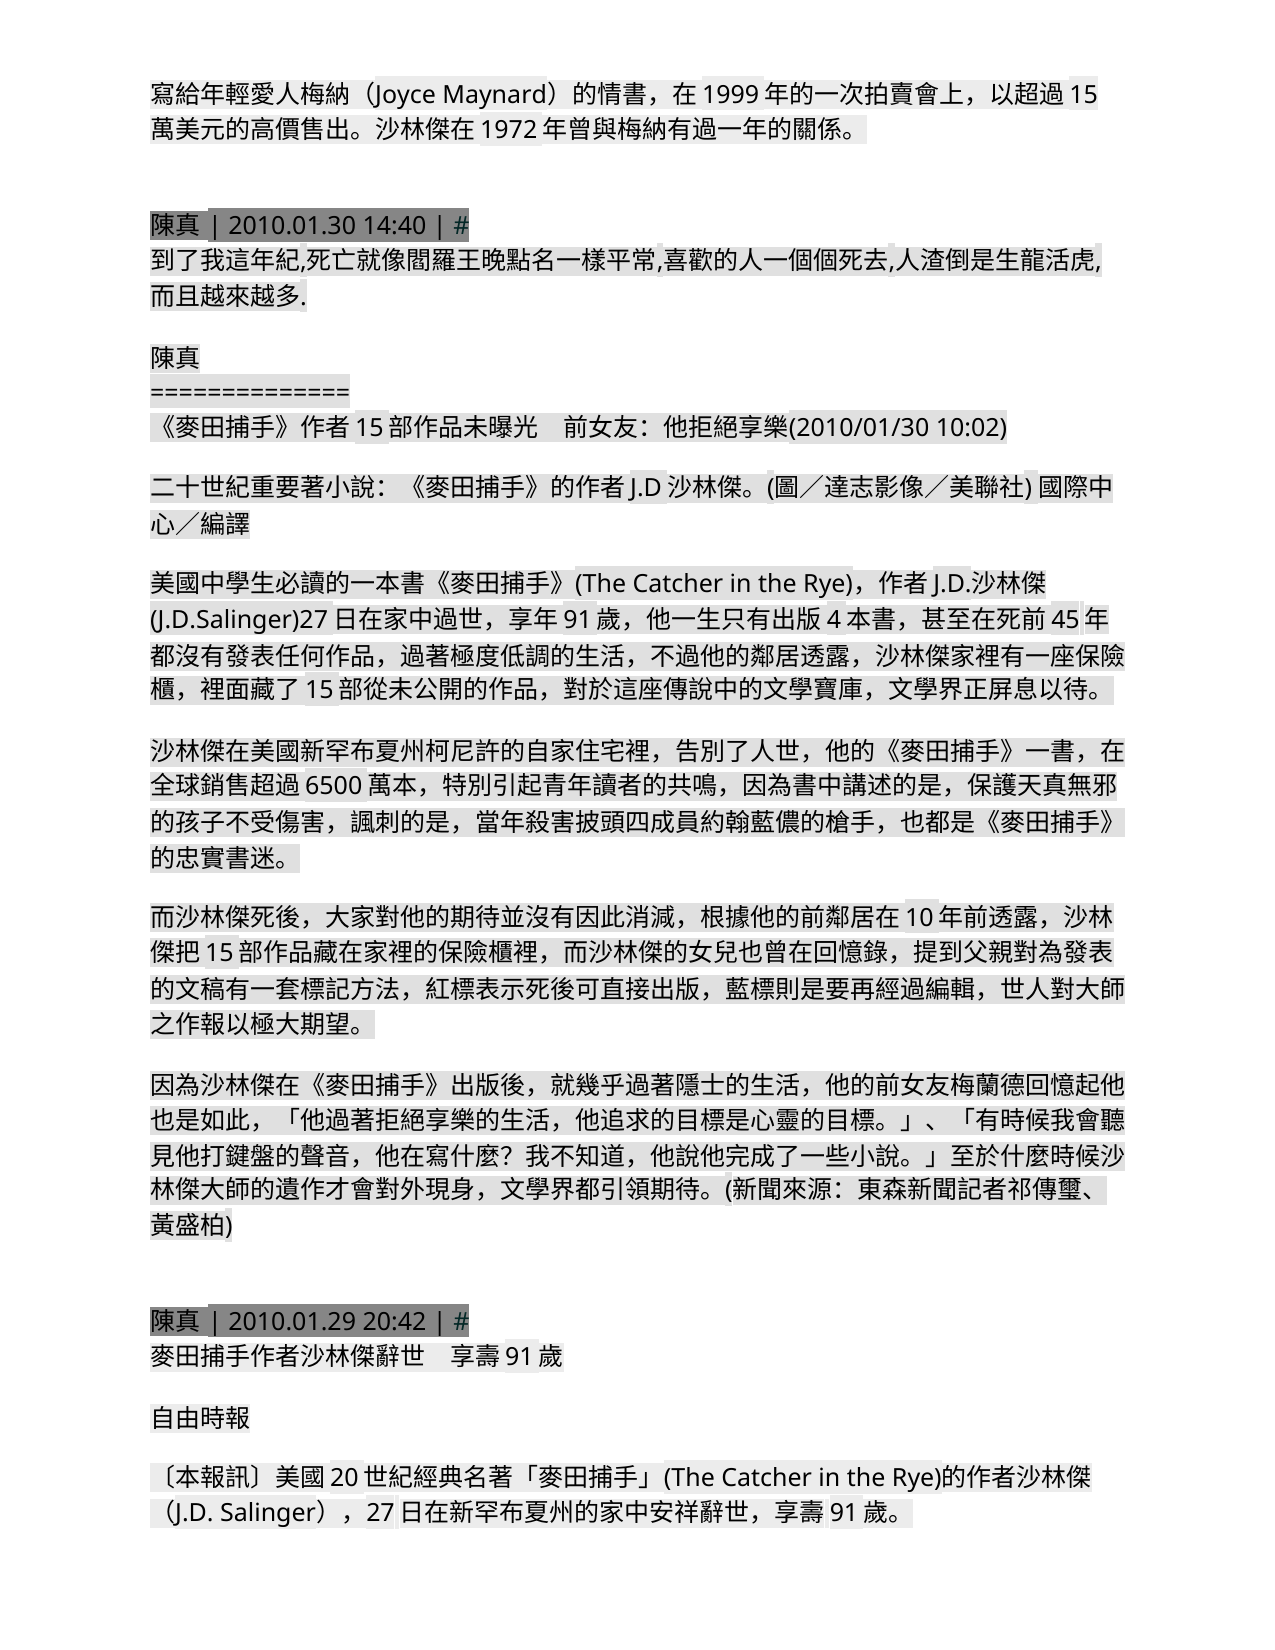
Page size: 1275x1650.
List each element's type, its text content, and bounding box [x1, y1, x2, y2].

text 陳真 | 2010.01.30 14:40 | # [150, 206, 1125, 242]
text 美國中學生必讀的一本書《麥田捕手》(The Catcher in the Rye)，作者J.D.沙林傑(J.D.Salinger)27日在家中過世，享年91歲，他一生只有出版4本書，甚至在死前45年都沒有發表任何作品，過著極度低調的生活，不過他的鄰居透露，沙林傑家裡有一座保險櫃，裡面藏了15部從未公開的作品，對於這座傳說中的文學寶庫，文學界正屏息以待。 [150, 564, 1125, 706]
text 二十世紀重要著小說：《麥田捕手》的作者J.D沙林傑。(圖／達志影像／美聯社) 國際中心／編譯 [150, 469, 1125, 539]
text 〔本報訊〕美國20世紀經典名著「麥田捕手」(The Catcher in the Rye)的作者沙林傑（J.D. Salinger），27日在新罕布夏州的家中安祥辭世，享壽91歲。 [150, 1458, 1125, 1529]
text 因為沙林傑在《麥田捕手》出版後，就幾乎過著隱士的生活，他的前女友梅蘭德回憶起他也是如此，「他過著拒絕享樂的生活，他追求的目標是心靈的目標。」、「有時候我會聽見他打鍵盤的聲音，他在寫什麼？我不知道，他說他完成了一些小說。」至於什麼時候沙林傑大師的遺作才會對外現身，文學界都引領期待。(新聞來源：東森新聞記者祁傳璽、黃盛柏) [150, 1064, 1125, 1277]
text 陳真 ============== 《麥田捕手》作者15部作品未曝光 前女友：他拒絕享樂(2010/01/30 10:02) [150, 337, 1125, 444]
text 沙林傑在美國新罕布夏州柯尼許的自家住宅裡，告別了人世，他的《麥田捕手》一書，在全球銷售超過6500萬本，特別引起青年讀者的共鳴，因為書中講述的是，保護天真無邪的孩子不受傷害，諷刺的是，當年殺害披頭四成員約翰藍儂的槍手，也都是《麥田捕手》的忠實書迷。 [150, 731, 1125, 873]
text 到了我這年紀,死亡就像閻羅王晚點名一樣平常,喜歡的人一個個死去,人渣倒是生龍活虎,而且越來越多. [150, 242, 1125, 312]
text 自由時報 [150, 1398, 1125, 1433]
text 麥田捕手作者沙林傑辭世 享壽91歲 [150, 1337, 1125, 1373]
text 而沙林傑死後，大家對他的期待並沒有因此消減，根據他的前鄰居在10年前透露，沙林傑把15部作品藏在家裡的保險櫃裡，而沙林傑的女兒也曾在回憶錄，提到父親對為發表的文稿有一套標記方法，紅標表示死後可直接出版，藍標則是要再經過編輯，世人對大師之作報以極大期望。 [150, 898, 1125, 1039]
text 寫給年輕愛人梅納（Joyce Maynard）的情書，在1999年的一次拍賣會上，以超過15萬美元的高價售出。沙林傑在1972年曾與梅納有過一年的關係。 [150, 75, 1125, 181]
text 陳真 | 2010.01.29 20:42 | # [150, 1302, 1125, 1337]
